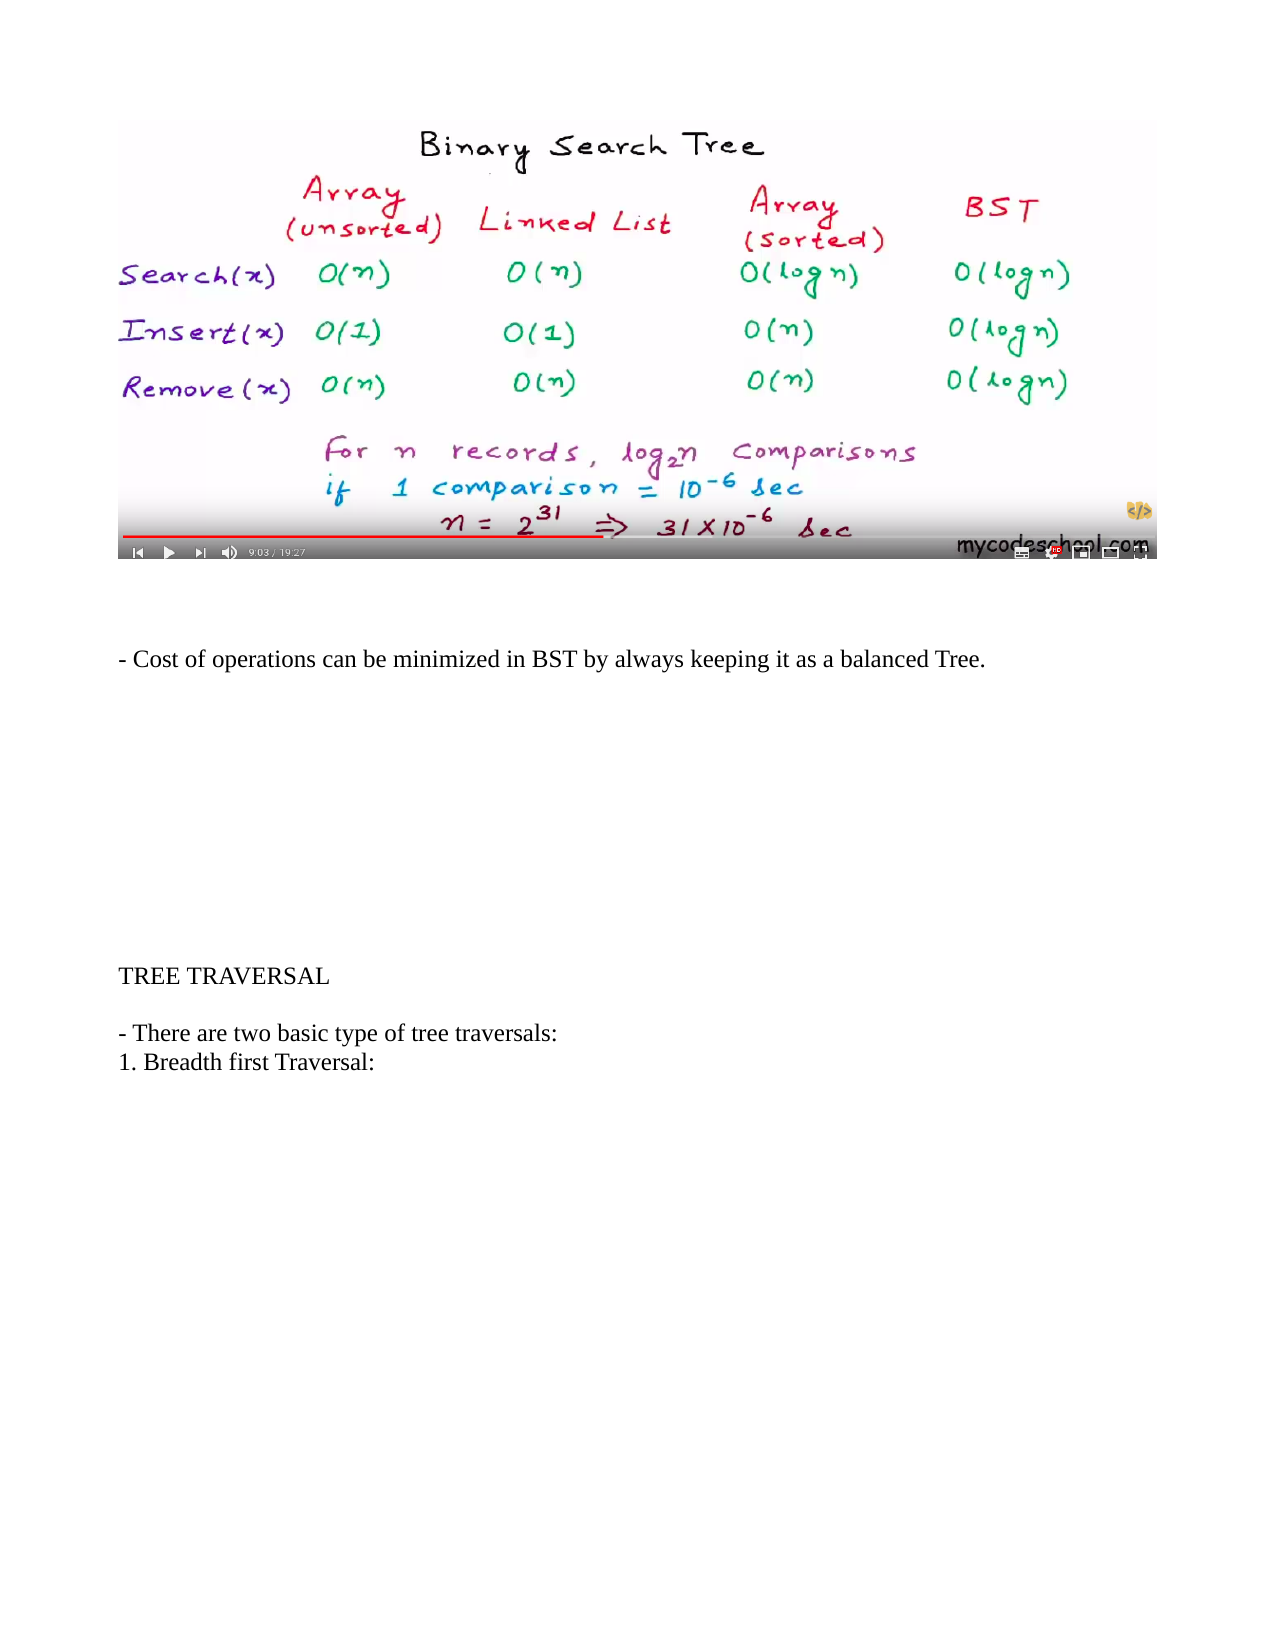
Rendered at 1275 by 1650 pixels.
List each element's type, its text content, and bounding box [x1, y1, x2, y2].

picture [118, 118, 1157, 559]
text - There are two basic type of tree traversals: [118, 1018, 1157, 1047]
text TREE TRAVERSAL [118, 961, 1157, 989]
text 1. Breadth first Traversal: [118, 1047, 1157, 1076]
text - Cost of operations can be minimized in BST by always keeping it as a balanced Tree. [118, 644, 1157, 673]
